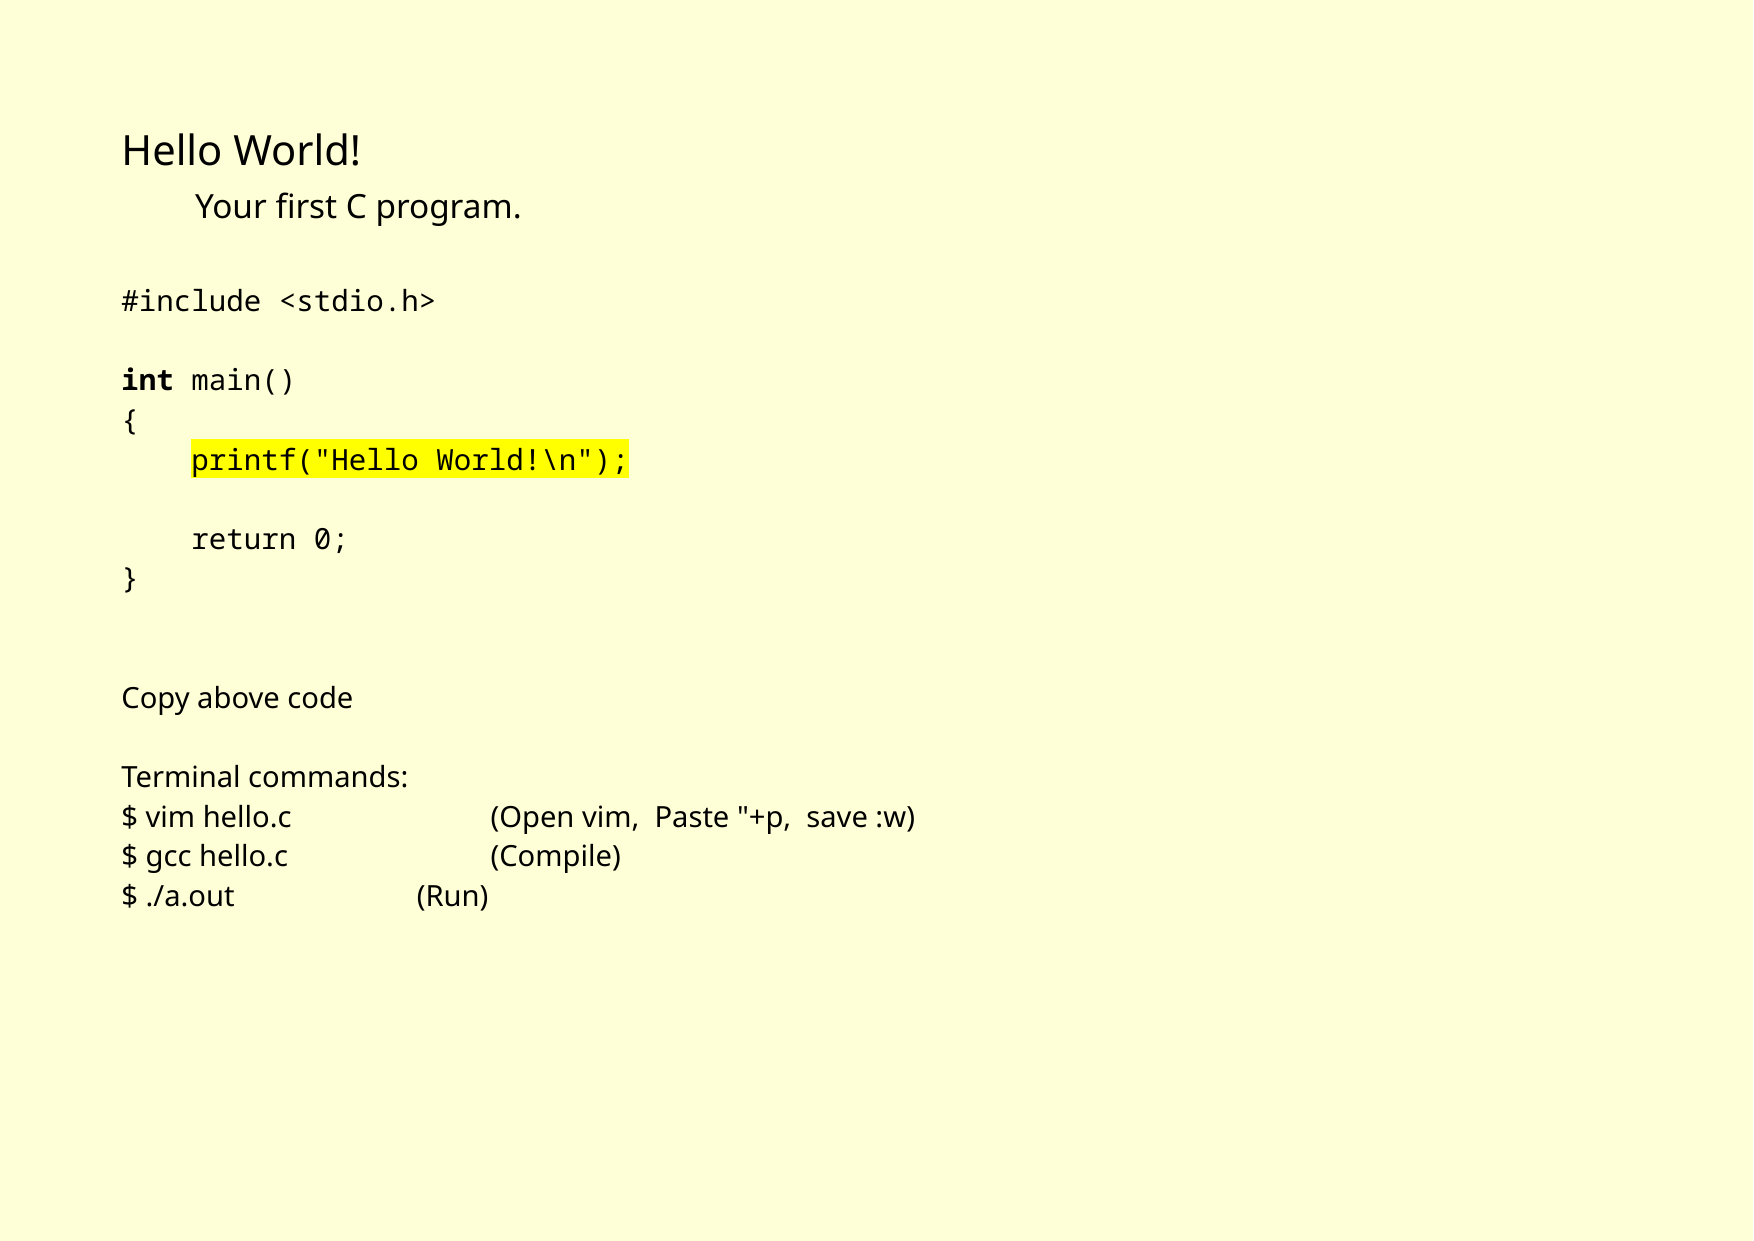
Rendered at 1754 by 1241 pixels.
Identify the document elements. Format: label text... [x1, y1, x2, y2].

text return 0; [121, 518, 1632, 558]
text $ vim hello.c (Open vim, Paste "+p, save :w) [121, 796, 1632, 836]
text $ ./a.out (Run) [121, 875, 1632, 915]
text int main() [121, 359, 1632, 399]
text $ gcc hello.c (Compile) [121, 836, 1632, 875]
text Hello World! [121, 121, 1632, 178]
text Terminal commands: [121, 756, 1632, 796]
text printf("Hello World!\n"); [121, 439, 1632, 478]
text Copy above code [121, 677, 1632, 717]
text } [121, 558, 1632, 597]
text #include <stdio.h> [121, 280, 1632, 320]
text { [121, 399, 1632, 439]
text Your first C program. [121, 178, 1632, 229]
